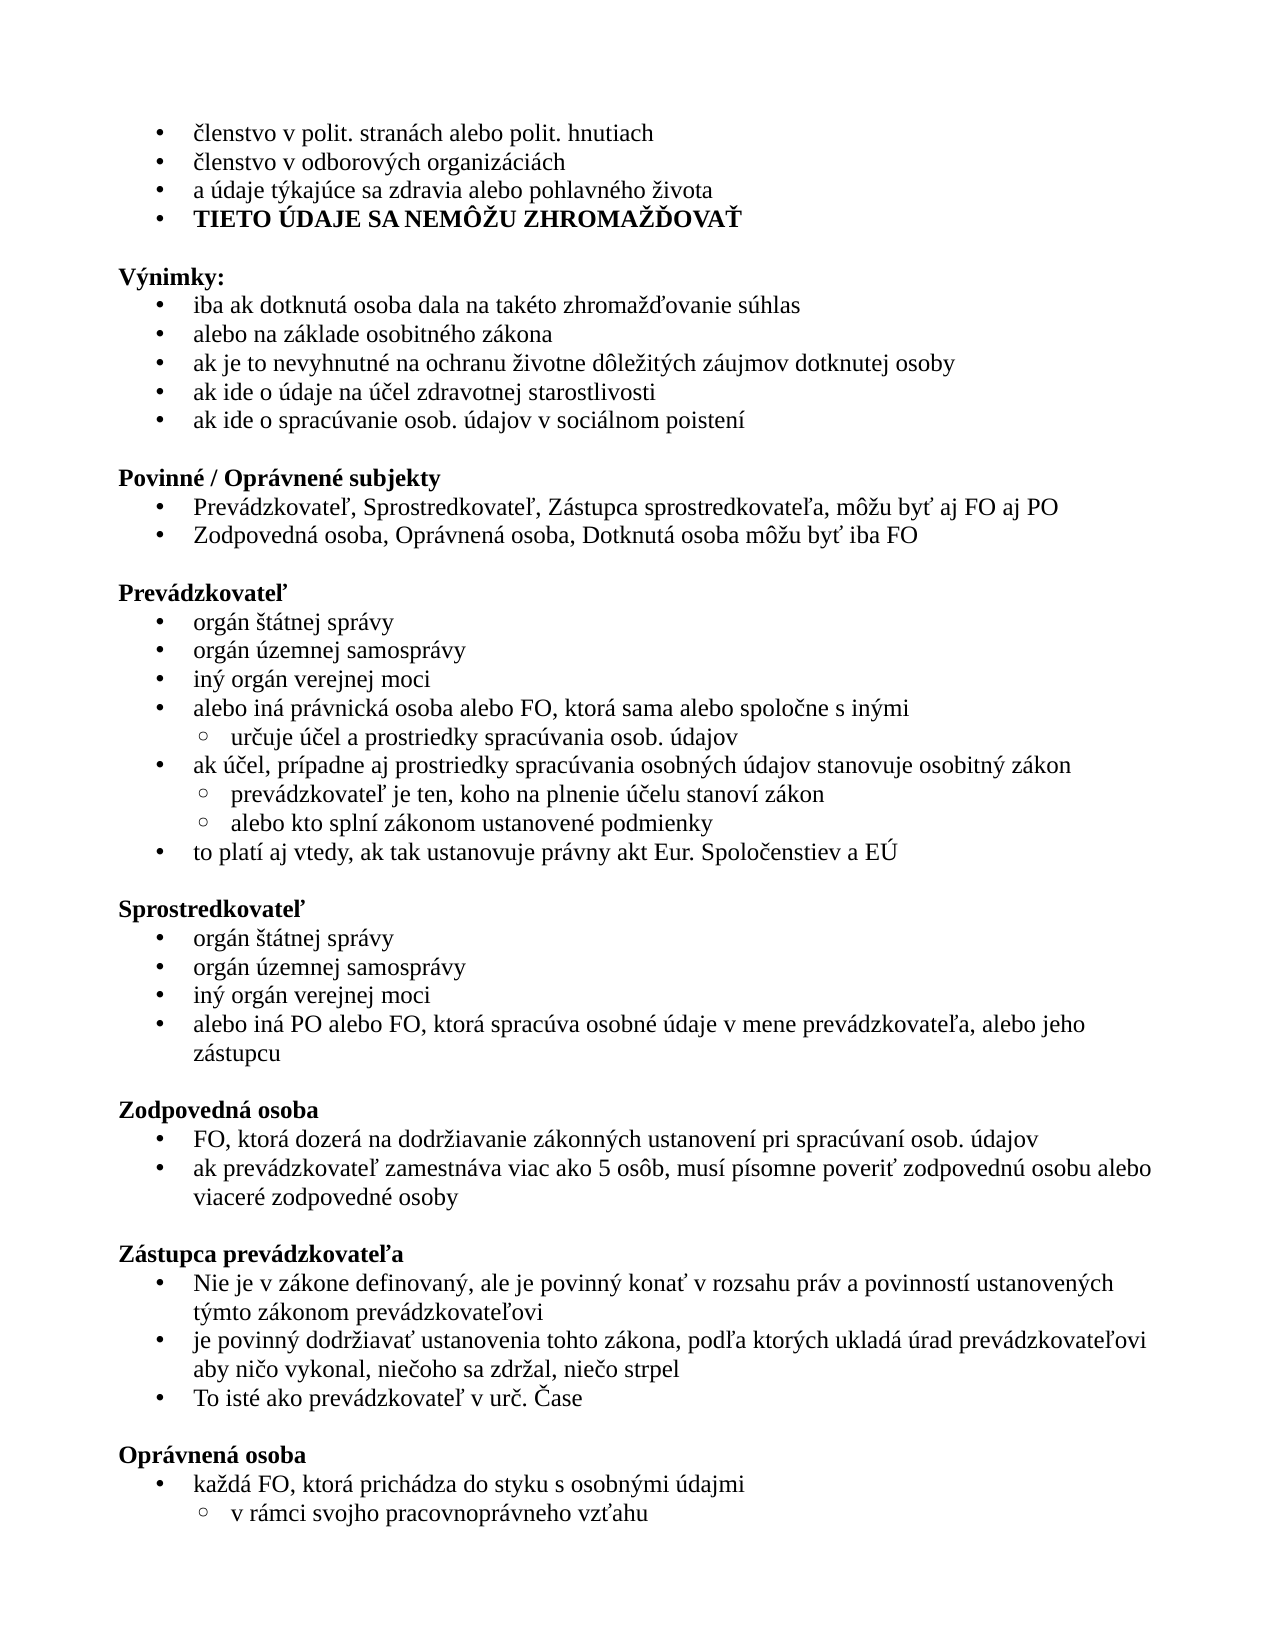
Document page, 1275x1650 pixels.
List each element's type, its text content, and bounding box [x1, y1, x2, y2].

list každá FO, ktorá prichádza do styku s osobnými údajmi [156, 1469, 1157, 1498]
list orgán štátnej správy [156, 923, 1157, 952]
list alebo iná právnická osoba alebo FO, ktorá sama alebo spoločne s inými [156, 693, 1157, 722]
text Výnimky: [118, 262, 1157, 291]
list členstvo v odborových organizáciách [156, 147, 1157, 176]
list alebo iná PO alebo FO, ktorá spracúva osobné údaje v mene prevádzkovateľa, alebo jeho zástupcu [156, 1009, 1157, 1067]
list alebo kto splní zákonom ustanovené podmienky [193, 808, 1157, 837]
list iný orgán verejnej moci [156, 664, 1157, 693]
list v rámci svojho pracovnoprávneho vzťahu [193, 1498, 1157, 1527]
list Prevádzkovateľ, Sprostredkovateľ, Zástupca sprostredkovateľa, môžu byť aj FO aj PO [156, 492, 1157, 521]
list prevádzkovateľ je ten, koho na plnenie účelu stanoví zákon [193, 779, 1157, 808]
list Zodpovedná osoba, Oprávnená osoba, Dotknutá osoba môžu byť iba FO [156, 521, 1157, 549]
list ak ide o spracúvanie osob. údajov v sociálnom poistení [156, 406, 1157, 434]
list orgán územnej samosprávy [156, 636, 1157, 664]
list To isté ako prevádzkovateľ v urč. Čase [156, 1383, 1157, 1412]
list ak ide o údaje na účel zdravotnej starostlivosti [156, 377, 1157, 406]
list orgán územnej samosprávy [156, 952, 1157, 981]
list ak je to nevyhnutné na ochranu životne dôležitých záujmov dotknutej osoby [156, 348, 1157, 377]
list a údaje týkajúce sa zdravia alebo pohlavného života [156, 176, 1157, 204]
list Nie je v zákone definovaný, ale je povinný konať v rozsahu práv a povinností ustanovených týmto zákonom prevádzkovateľovi [156, 1268, 1157, 1326]
text Prevádzkovateľ [118, 578, 1157, 607]
list orgán štátnej správy [156, 607, 1157, 636]
text Oprávnená osoba [118, 1441, 1157, 1469]
list FO, ktorá dozerá na dodržiavanie zákonných ustanovení pri spracúvaní osob. údajov [156, 1124, 1157, 1153]
list je povinný dodržiavať ustanovenia tohto zákona, podľa ktorých ukladá úrad prevádzkovateľovi aby ničo vykonal, niečoho sa zdržal, niečo strpel [156, 1326, 1157, 1383]
list iný orgán verejnej moci [156, 981, 1157, 1009]
text Sprostredkovateľ [118, 894, 1157, 923]
list alebo na základe osobitného zákona [156, 319, 1157, 348]
list ak účel, prípadne aj prostriedky spracúvania osobných údajov stanovuje osobitný zákon [156, 751, 1157, 779]
list členstvo v polit. stranách alebo polit. hnutiach [156, 118, 1157, 147]
text Zástupca prevádzkovateľa [118, 1239, 1157, 1268]
text Povinné / Oprávnené subjekty [118, 463, 1157, 492]
text Zodpovedná osoba [118, 1096, 1157, 1124]
list iba ak dotknutá osoba dala na takéto zhromažďovanie súhlas [156, 291, 1157, 319]
list ak prevádzkovateľ zamestnáva viac ako 5 osôb, musí písomne poveriť zodpovednú osobu alebo viaceré zodpovedné osoby [156, 1153, 1157, 1211]
list TIETO ÚDAJE SA NEMÔŽU ZHROMAŽĎOVAŤ [156, 204, 1157, 233]
list určuje účel a prostriedky spracúvania osob. údajov [193, 722, 1157, 751]
list to platí aj vtedy, ak tak ustanovuje právny akt Eur. Spoločenstiev a EÚ [156, 837, 1157, 866]
